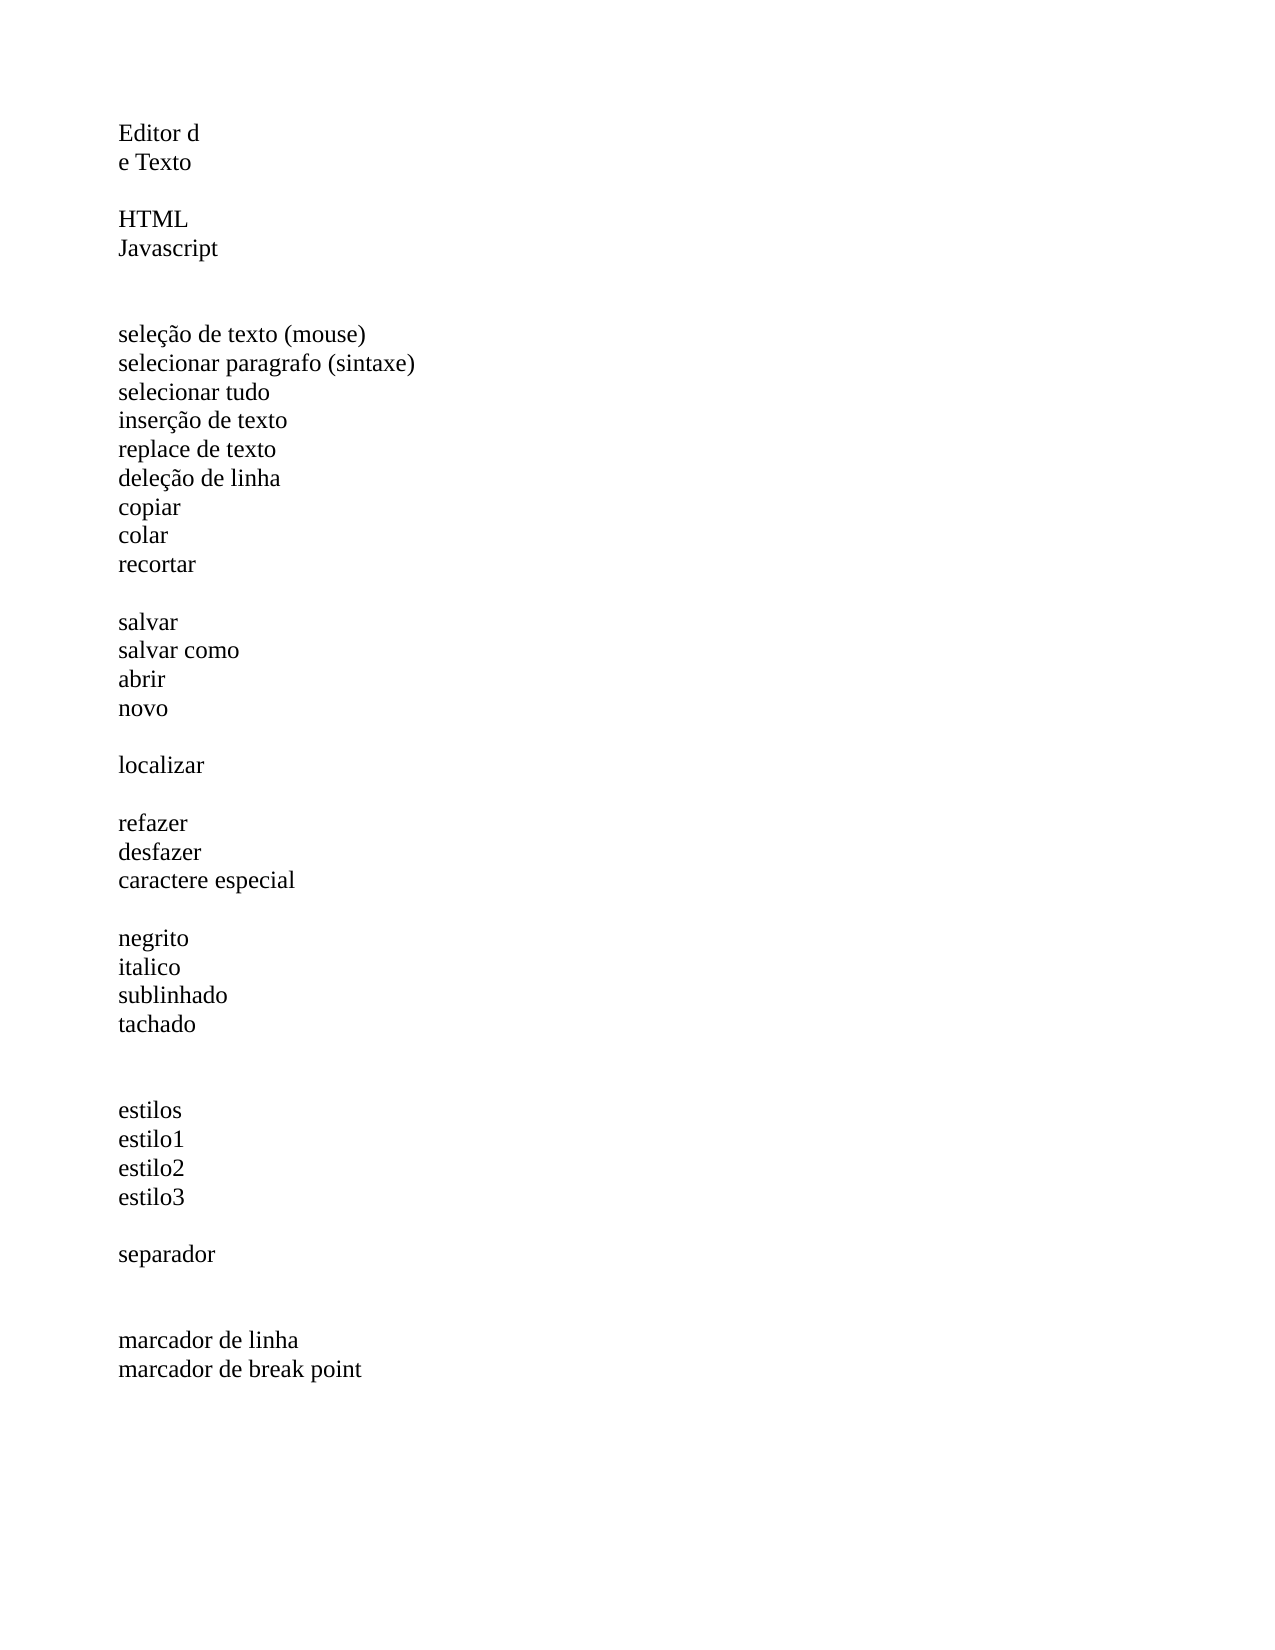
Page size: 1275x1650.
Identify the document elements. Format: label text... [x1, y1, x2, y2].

text e Texto [118, 147, 1157, 176]
text estilo1 [118, 1124, 1157, 1153]
text salvar [118, 607, 1157, 636]
text separador [118, 1239, 1157, 1268]
text seleção de texto (mouse) [118, 319, 1157, 348]
text estilo3 [118, 1182, 1157, 1211]
text negrito [118, 923, 1157, 952]
text Editor d [118, 118, 1157, 147]
text abrir [118, 664, 1157, 693]
text localizar [118, 751, 1157, 779]
text sublinhado [118, 981, 1157, 1009]
text colar [118, 521, 1157, 549]
text tachado [118, 1009, 1157, 1038]
text estilo2 [118, 1153, 1157, 1182]
text salvar como [118, 636, 1157, 664]
text selecionar tudo [118, 377, 1157, 406]
text marcador de linha [118, 1326, 1157, 1354]
text caractere especial [118, 866, 1157, 894]
text estilos [118, 1096, 1157, 1124]
text italico [118, 952, 1157, 981]
text replace de texto [118, 434, 1157, 463]
text inserção de texto [118, 406, 1157, 434]
text selecionar paragrafo (sintaxe) [118, 348, 1157, 377]
text HTML [118, 204, 1157, 233]
text Javascript [118, 233, 1157, 262]
text deleção de linha [118, 463, 1157, 492]
text recortar [118, 549, 1157, 578]
text refazer [118, 808, 1157, 837]
text desfazer [118, 837, 1157, 866]
text novo [118, 693, 1157, 722]
text marcador de break point [118, 1354, 1157, 1383]
text copiar [118, 492, 1157, 521]
